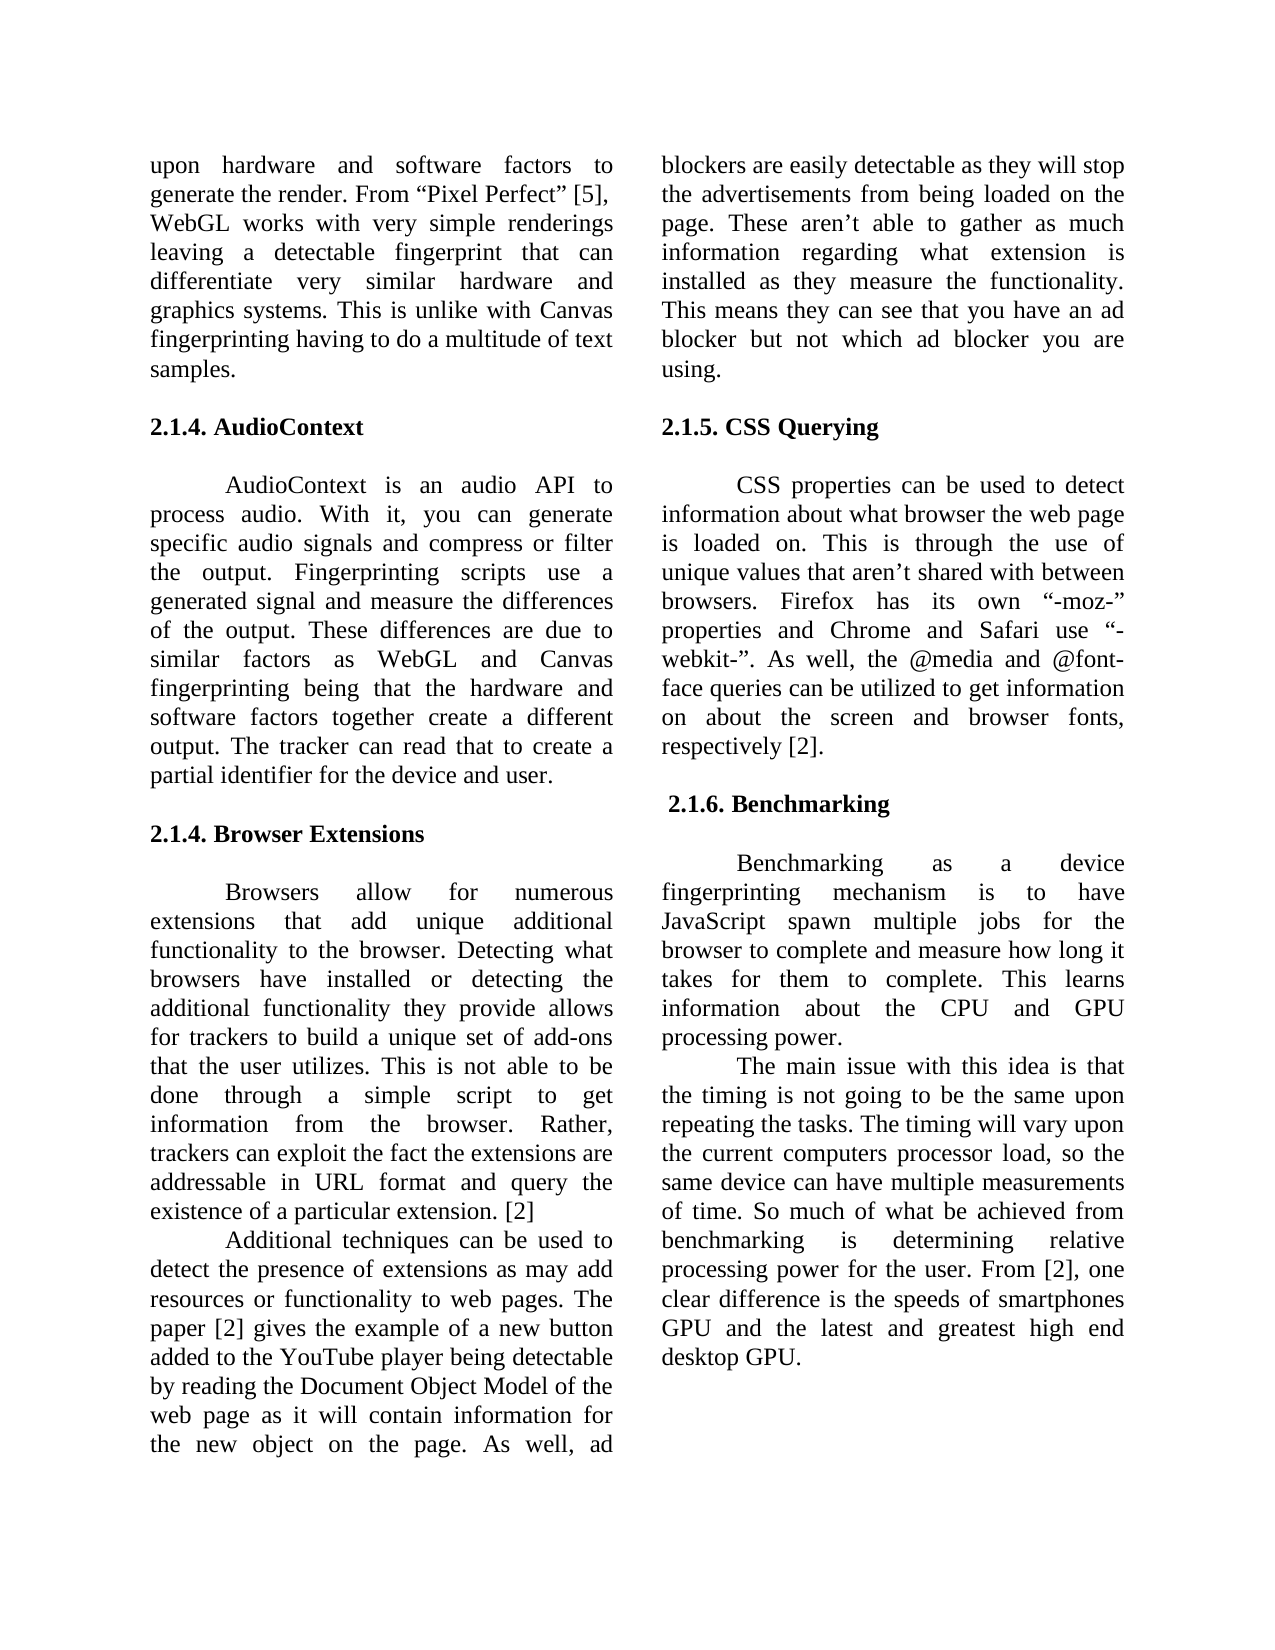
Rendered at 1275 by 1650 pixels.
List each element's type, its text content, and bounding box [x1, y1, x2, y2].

text WebGL works with very simple renderings leaving a detectable fingerprint that can differentiate very similar hardware and graphics systems. This is unlike with Canvas fingerprinting having to do a multitude of text samples. [150, 208, 613, 382]
text Additional techniques can be used to detect the presence of extensions as may add resources or functionality to web pages. The paper [2] gives the example of a new button added to the YouTube player being detectable by reading the Document Object Model of the web page as it will contain information for the new object on the page. As well, ad [150, 1225, 613, 1458]
subtitle 2.1.6. Benchmarking [661, 789, 1125, 818]
text The main issue with this idea is that the timing is not going to be the same upon repeating the tasks. The timing will vary upon the current computers processor load, so the same device can have multiple measurements of time. So much of what be achieved from benchmarking is determining relative processing power for the user. From [2], one clear difference is the speeds of smartphones GPU and the latest and greatest high end desktop GPU. [661, 1051, 1125, 1371]
subtitle 2.1.5. CSS Querying [661, 412, 1125, 441]
subtitle 2.1.4. Browser Extensions [150, 818, 613, 847]
text AudioContext is an audio API to process audio. With it, you can generate specific audio signals and compress or filter the output. Fingerprinting scripts use a generated signal and measure the differences of the output. These differences are due to similar factors as WebGL and Canvas fingerprinting being that the hardware and software factors together create a different output. The tracker can read that to create a partial identifier for the device and user. [150, 470, 613, 789]
text Benchmarking as a device fingerprinting mechanism is to have JavaScript spawn multiple jobs for the browser to complete and measure how long it takes for them to complete. This learns information about the CPU and GPU processing power. [661, 847, 1125, 1051]
subtitle 2.1.4. AudioContext [150, 412, 613, 441]
text CSS properties can be used to detect information about what browser the web page is loaded on. This is through the use of unique values that aren’t shared with between browsers. Firefox has its own “-moz-” properties and Chrome and Safari use “-webkit-”. As well, the @media and @font-face queries can be utilized to get information on about the screen and browser fonts, respectively [2]. [661, 470, 1125, 760]
text Browsers allow for numerous extensions that add unique additional functionality to the browser. Detecting what browsers have installed or detecting the additional functionality they provide allows for trackers to build a unique set of add-ons that the user utilizes. This is not able to be done through a simple script to get information from the browser. Rather, trackers can exploit the fact the extensions are addressable in URL format and query the existence of a particular extension. [2] [150, 877, 613, 1225]
text blockers are easily detectable as they will stop the advertisements from being loaded on the page. These aren’t able to gather as much information regarding what extension is installed as they measure the functionality. This means they can see that you have an ad blocker but not which ad blocker you are using. [661, 150, 1125, 382]
text upon hardware and software factors to generate the render. From “Pixel Perfect” [5], [150, 150, 613, 208]
